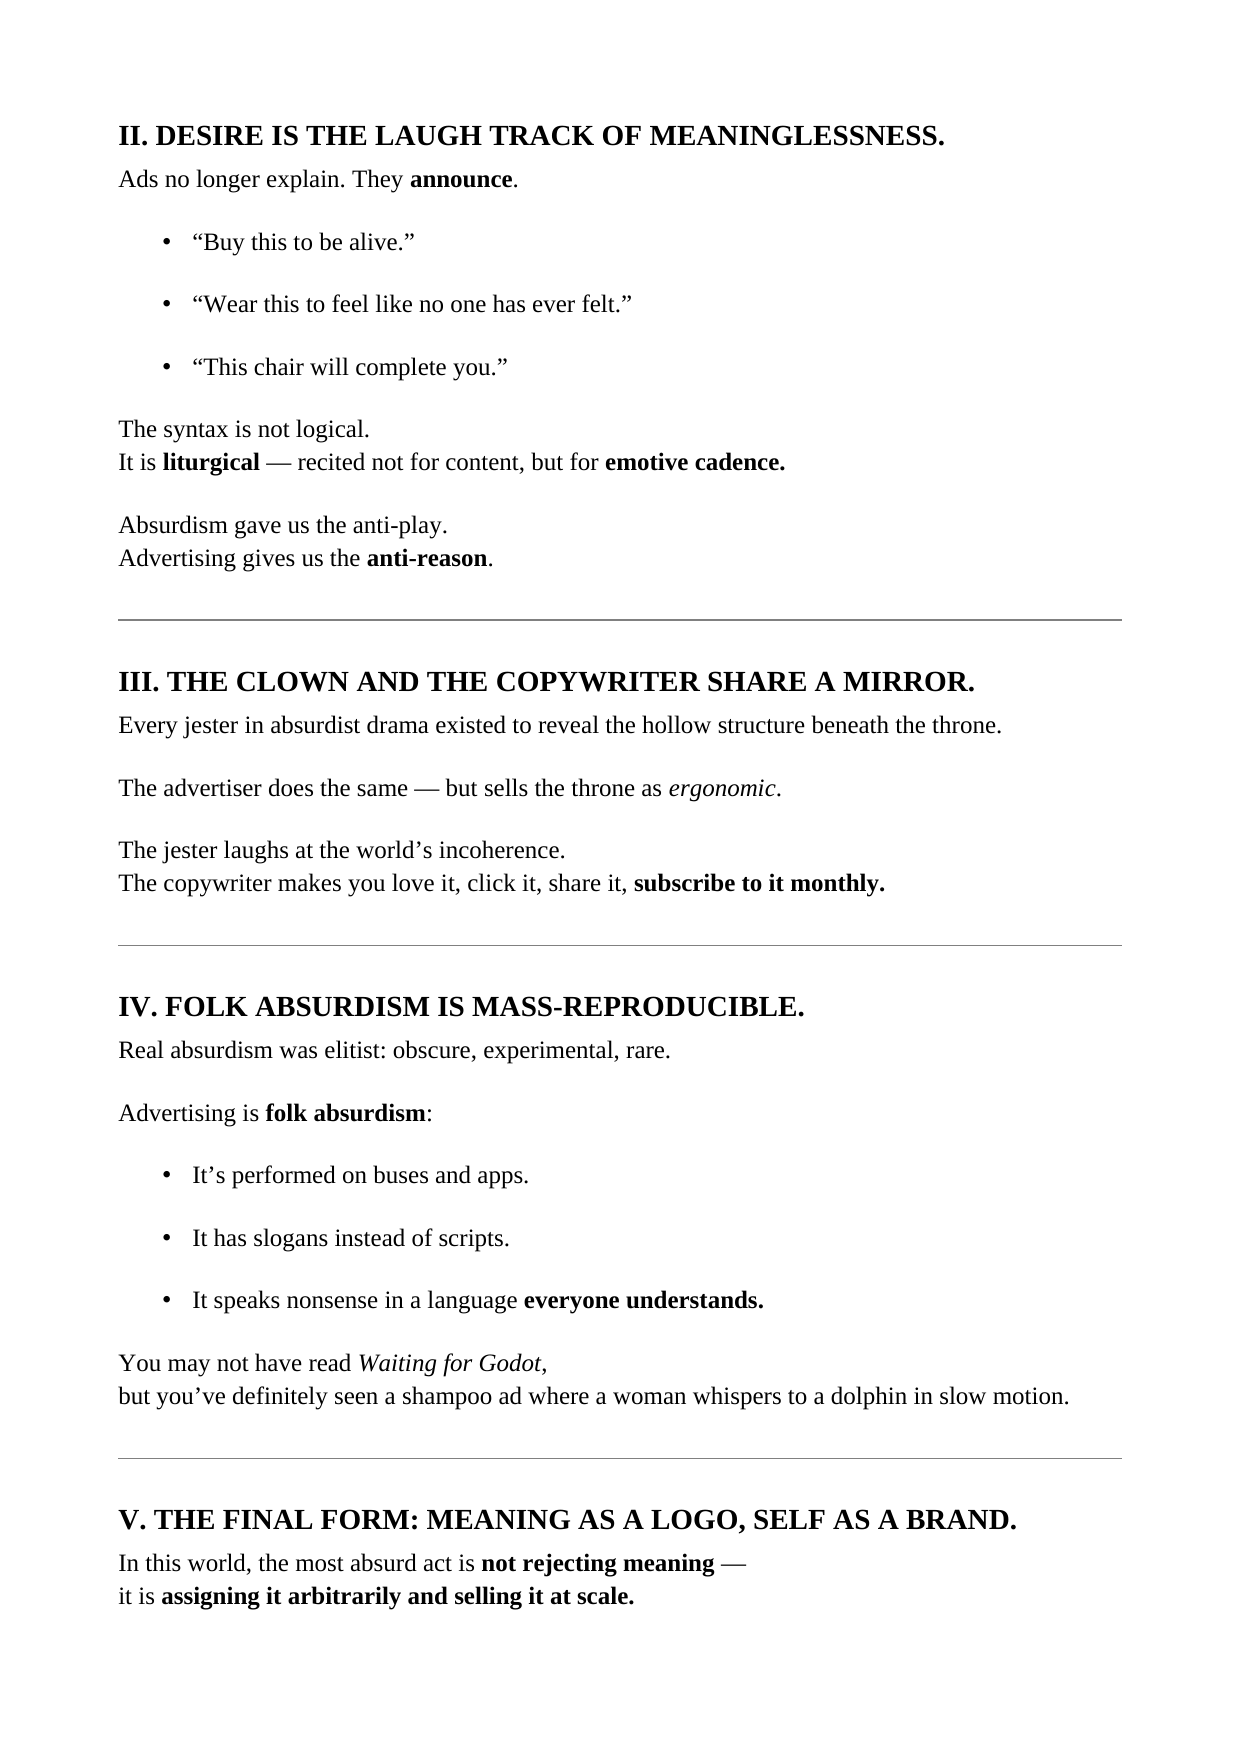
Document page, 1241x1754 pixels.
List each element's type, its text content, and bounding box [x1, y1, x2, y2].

text The advertiser does the same — but sells the throne as ergonomic. [118, 773, 1122, 801]
list It’s performed on buses and apps. [162, 1161, 1122, 1189]
text Advertising is folk absurdism: [118, 1098, 1122, 1127]
text Absurdism gave us the anti-play. Advertising gives us the anti-reason. [118, 510, 1122, 571]
text Real absurdism was elitist: obscure, experimental, rare. [118, 1036, 1122, 1064]
list “This chair will complete you.” [162, 352, 1122, 380]
list It speaks nonsense in a language everyone understands. [162, 1286, 1122, 1314]
text You may not have read Waiting for Godot, but you’ve definitely seen a shampoo ad where a woman whispers to a dolphin in slow motion. [118, 1348, 1122, 1410]
text The syntax is not logical. It is liturgical — recited not for content, but for emotive cadence. [118, 414, 1122, 476]
subtitle II. DESIRE IS THE LAUGH TRACK OF MEANINGLESSNESS. [118, 118, 1122, 152]
text Every jester in absurdist drama existed to reveal the hollow structure beneath the throne. [118, 710, 1122, 739]
subtitle IV. FOLK ABSURDISM IS MASS-REPRODUCIBLE. [118, 989, 1122, 1023]
text Ads no longer explain. They announce. [118, 164, 1122, 193]
text The jester laughs at the world’s incoherence. The copywriter makes you love it, click it, share it, subscribe to it monthly. [118, 835, 1122, 897]
subtitle V. THE FINAL FORM: MEANING AS A LOGO, SELF AS A BRAND. [118, 1502, 1122, 1536]
subtitle III. THE CLOWN AND THE COPYWRITER SHARE A MIRROR. [118, 664, 1122, 698]
list “Buy this to be alive.” [162, 227, 1122, 255]
list It has slogans instead of scripts. [162, 1223, 1122, 1252]
text In this world, the most absurd act is not rejecting meaning — it is assigning it arbitrarily and selling it at scale. [118, 1548, 1122, 1610]
list “Wear this to feel like no one has ever felt.” [162, 289, 1122, 318]
